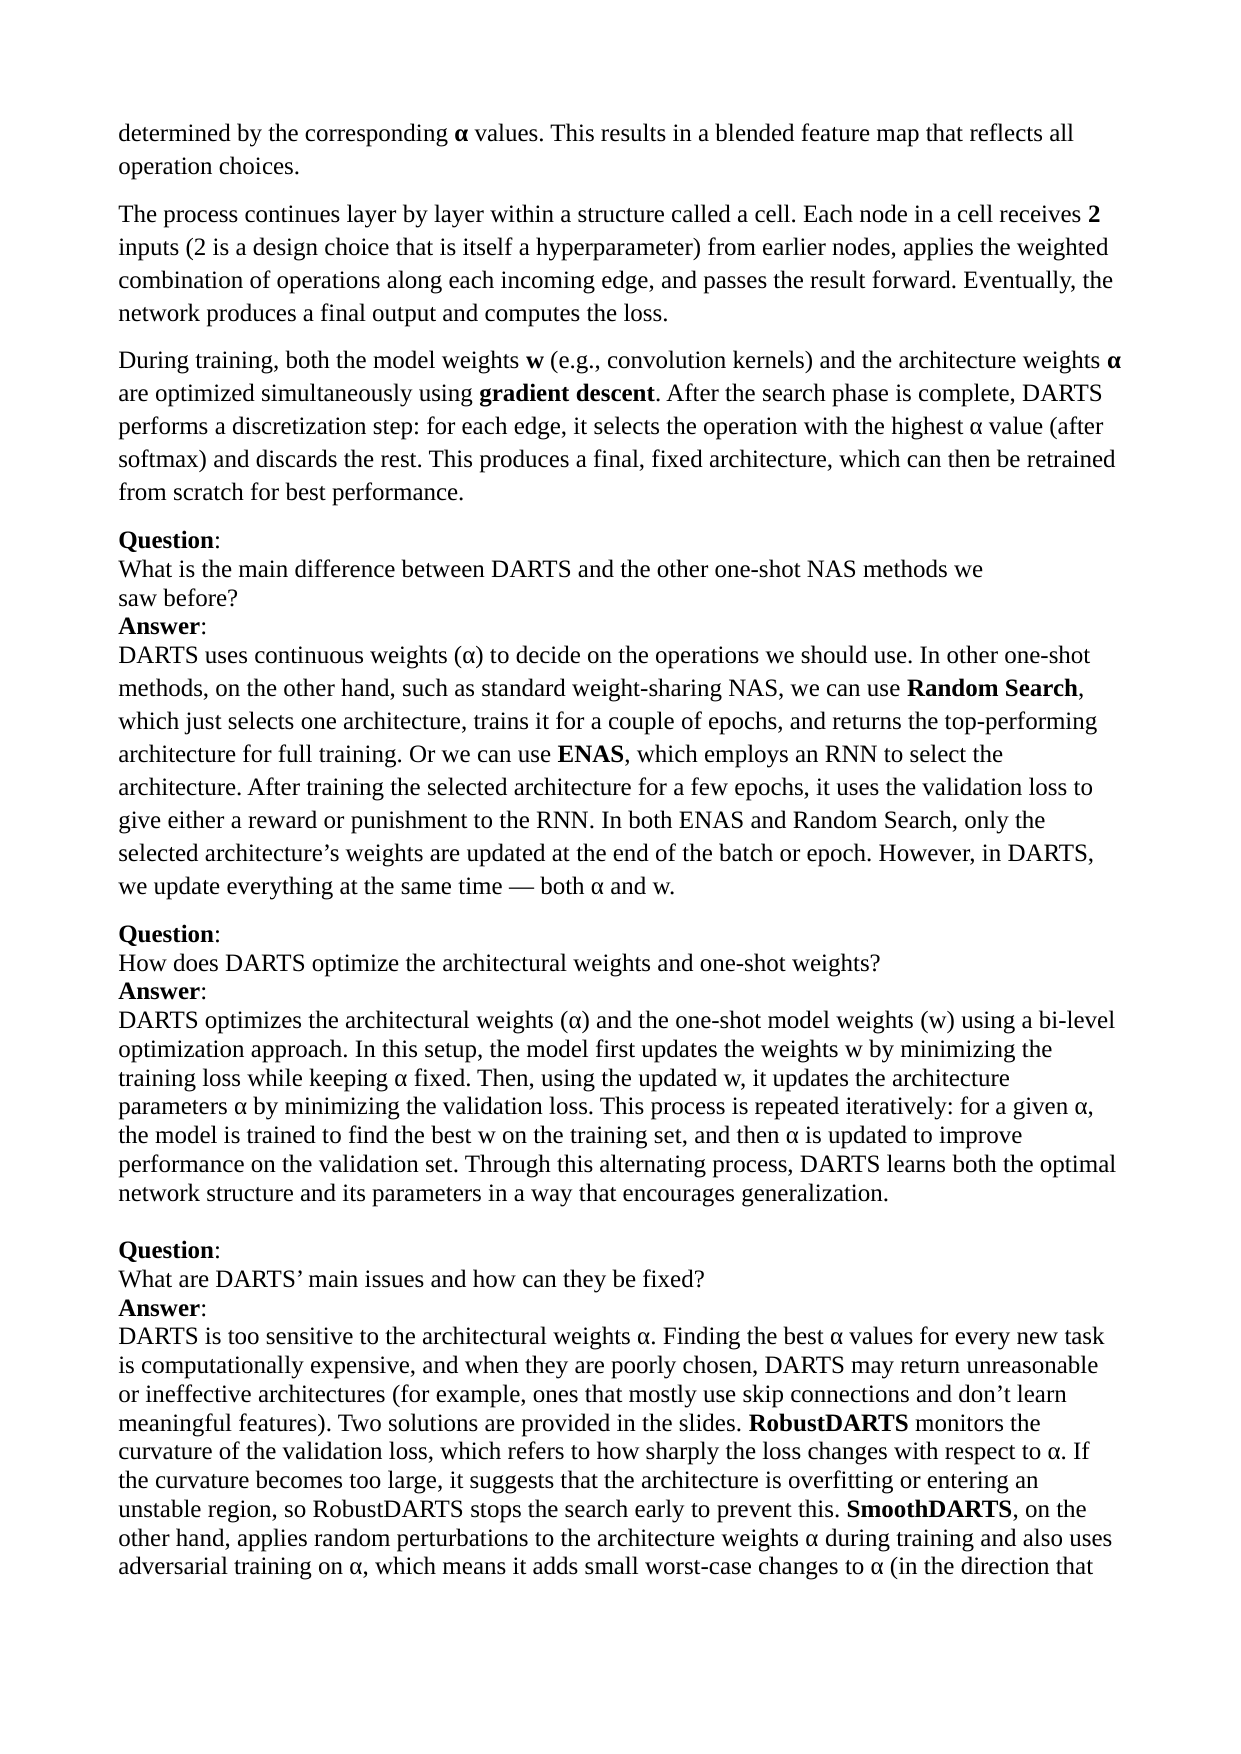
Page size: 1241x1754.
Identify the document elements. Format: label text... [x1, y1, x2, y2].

text Answer: [118, 611, 1122, 640]
text DARTS uses continuous weights (α) to decide on the operations we should use. In other one-shot methods, on the other hand, such as standard weight-sharing NAS, we can use Random Search, which just selects one architecture, trains it for a couple of epochs, and returns the top-performing architecture for full training. Or we can use ENAS, which employs an RNN to select the architecture. After training the selected architecture for a few epochs, it uses the validation loss to give either a reward or punishment to the RNN. In both ENAS and Random Search, only the selected architecture’s weights are updated at the end of the batch or epoch. However, in DARTS, we update everything at the same time — both α and w. [118, 640, 1122, 900]
text Answer: [118, 976, 1122, 1005]
text How does DARTS optimize the architectural weights and one-shot weights? [118, 948, 1122, 976]
text DARTS optimizes the architectural weights (α) and the one-shot model weights (w) using a bi-level optimization approach. In this setup, the model first updates the weights w by minimizing the training loss while keeping α fixed. Then, using the updated w, it updates the architecture parameters α by minimizing the validation loss. This process is repeated iteratively: for a given α, the model is trained to find the best w on the training set, and then α is updated to improve performance on the validation set. Through this alternating process, DARTS learns both the optimal network structure and its parameters in a way that encourages generalization. [118, 1005, 1122, 1206]
text saw before? [118, 583, 1122, 611]
text The process continues layer by layer within a structure called a cell. Each node in a cell receives 2 inputs (2 is a design choice that is itself a hyperparameter) from earlier nodes, applies the weighted combination of operations along each incoming edge, and passes the result forward. Eventually, the network produces a final output and computes the loss. [118, 199, 1122, 327]
text DARTS is too sensitive to the architectural weights α. Finding the best α values for every new task is computationally expensive, and when they are poorly chosen, DARTS may return unreasonable or ineffective architectures (for example, ones that mostly use skip connections and don’t learn meaningful features). Two solutions are provided in the slides. RobustDARTS monitors the curvature of the validation loss, which refers to how sharply the loss changes with respect to α. If the curvature becomes too large, it suggests that the architecture is overfitting or entering an unstable region, so RobustDARTS stops the search early to prevent this. SmoothDARTS, on the other hand, applies random perturbations to the architecture weights α during training and also uses adversarial training on α, which means it adds small worst-case changes to α (in the direction that [118, 1321, 1122, 1580]
text What are DARTS’ main issues and how can they be fixed? [118, 1264, 1122, 1293]
text Answer: [118, 1293, 1122, 1321]
text What is the main difference between DARTS and the other one-shot NAS methods we [118, 554, 1122, 583]
text During training, both the model weights w (e.g., convolution kernels) and the architecture weights α are optimized simultaneously using gradient descent. After the search phase is complete, DARTS performs a discretization step: for each edge, it selects the operation with the highest α value (after softmax) and discards the rest. This produces a final, fixed architecture, which can then be retrained from scratch for best performance. [118, 345, 1122, 506]
text Question: [118, 525, 1122, 554]
text Question: [118, 1235, 1122, 1264]
text Question: [118, 919, 1122, 948]
text determined by the corresponding α values. This results in a blended feature map that reflects all operation choices. [118, 118, 1122, 180]
